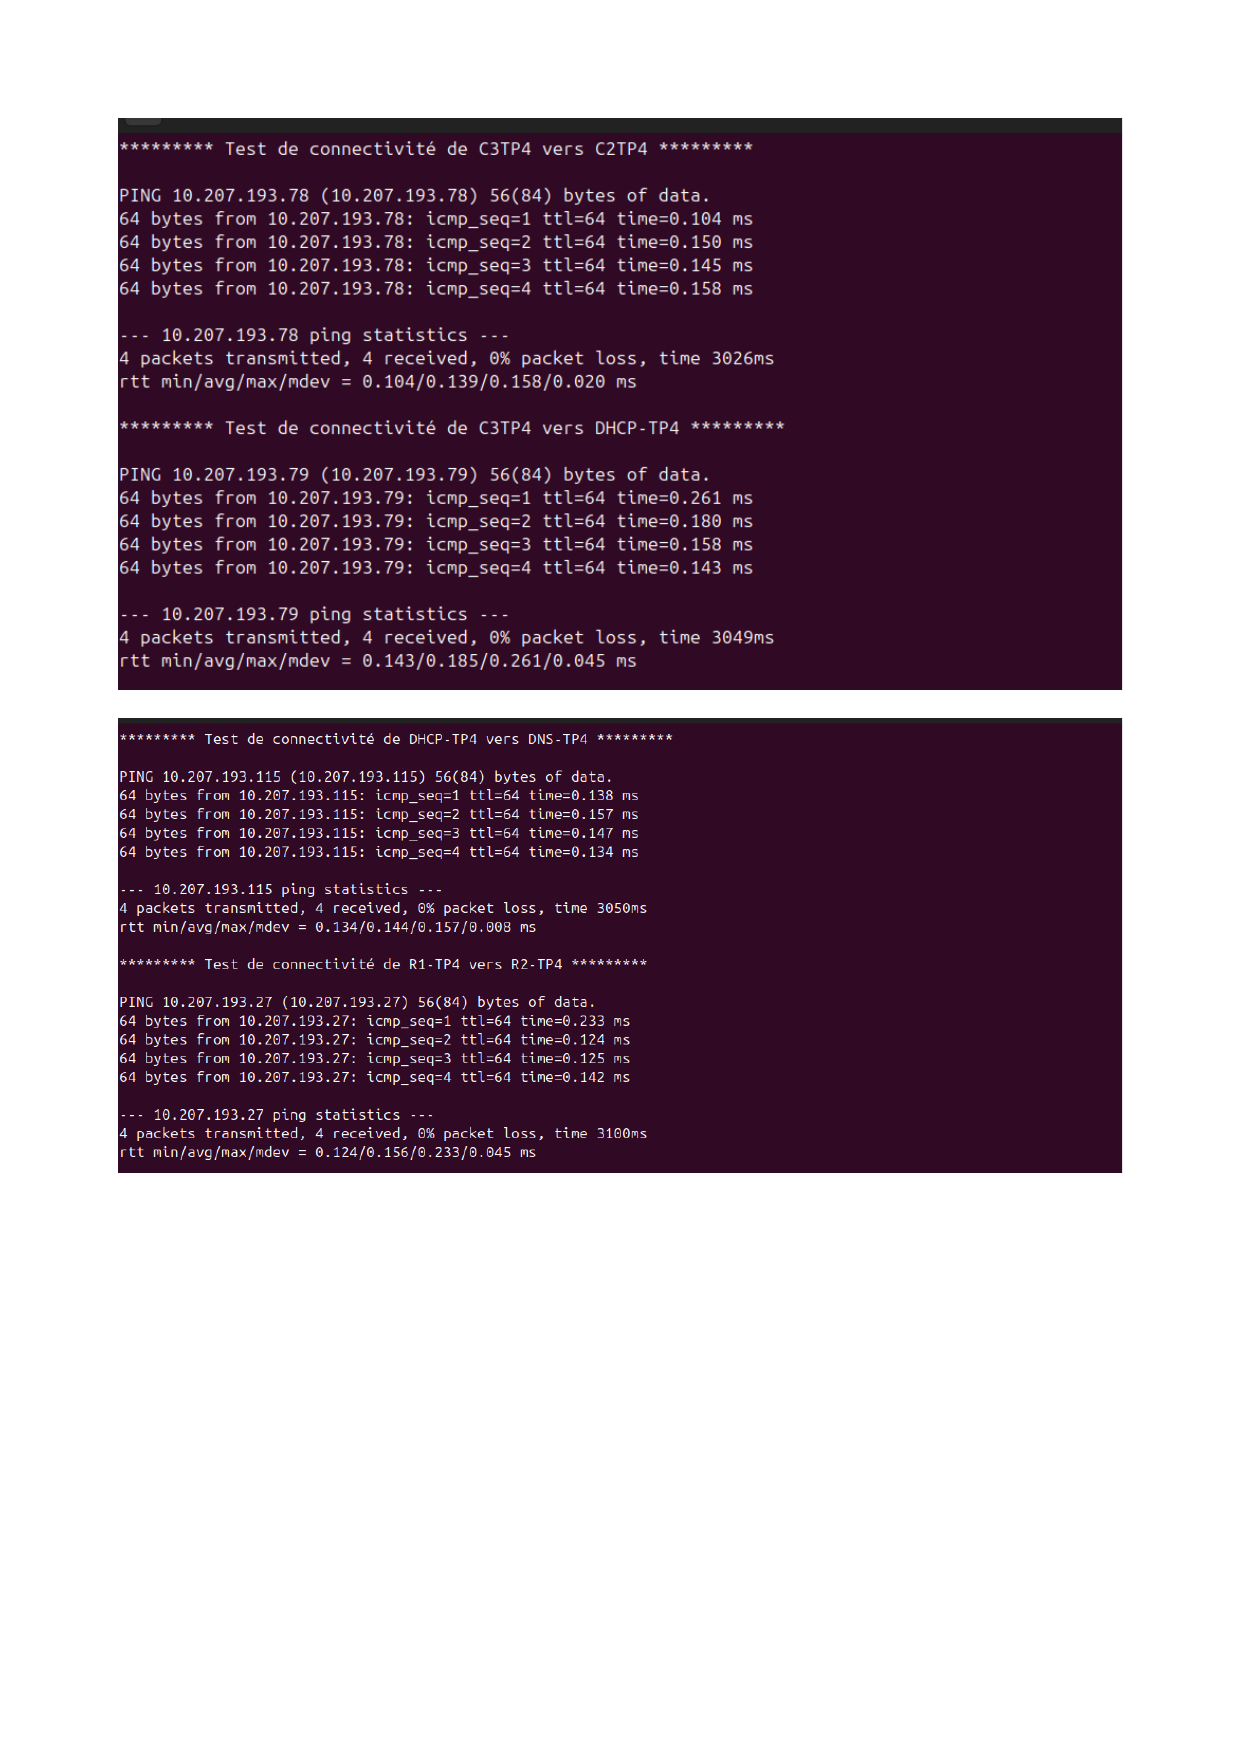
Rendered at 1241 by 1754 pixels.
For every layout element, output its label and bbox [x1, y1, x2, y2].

picture [118, 718, 1123, 1173]
picture [118, 118, 1123, 690]
